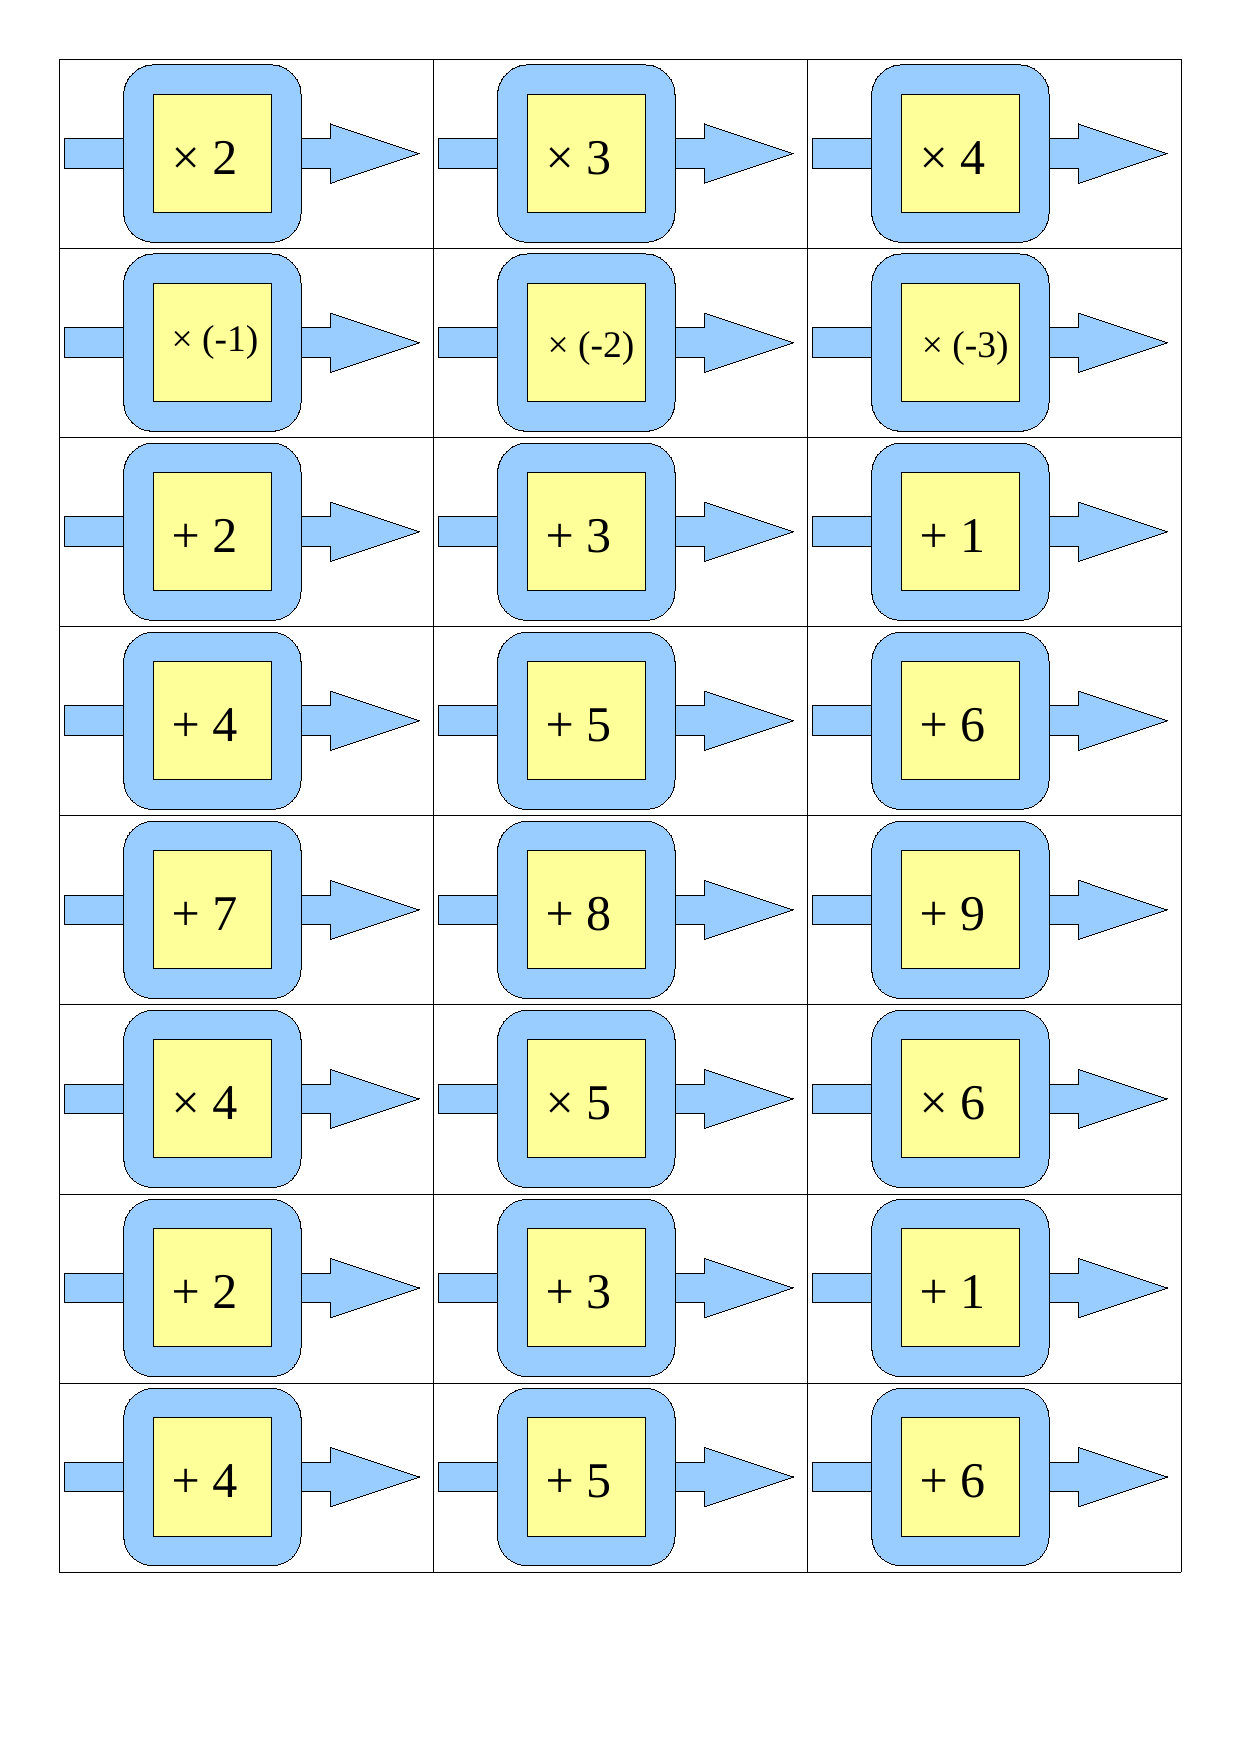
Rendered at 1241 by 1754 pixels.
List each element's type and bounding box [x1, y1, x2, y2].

table_cell [808, 627, 1181, 815]
table_cell [60, 627, 433, 815]
table_cell [808, 1195, 1181, 1382]
table_cell [434, 1384, 807, 1572]
table_cell [808, 438, 1181, 626]
table_cell [60, 816, 433, 1004]
table_cell [60, 249, 433, 437]
table_cell [434, 816, 807, 1004]
table_cell [60, 1384, 433, 1572]
table_cell [60, 1195, 433, 1382]
table_cell [808, 816, 1181, 1004]
table_header [60, 60, 433, 248]
table_cell [808, 1005, 1181, 1193]
table_cell [808, 1384, 1181, 1572]
table_header [434, 60, 807, 248]
table_cell [808, 249, 1181, 437]
table_header [808, 60, 1181, 248]
table_cell [434, 1005, 807, 1193]
table_cell [434, 1195, 807, 1382]
table_cell [60, 438, 433, 626]
table_cell [434, 627, 807, 815]
table_cell [434, 249, 807, 437]
table_cell [60, 1005, 433, 1193]
table_cell [434, 438, 807, 626]
